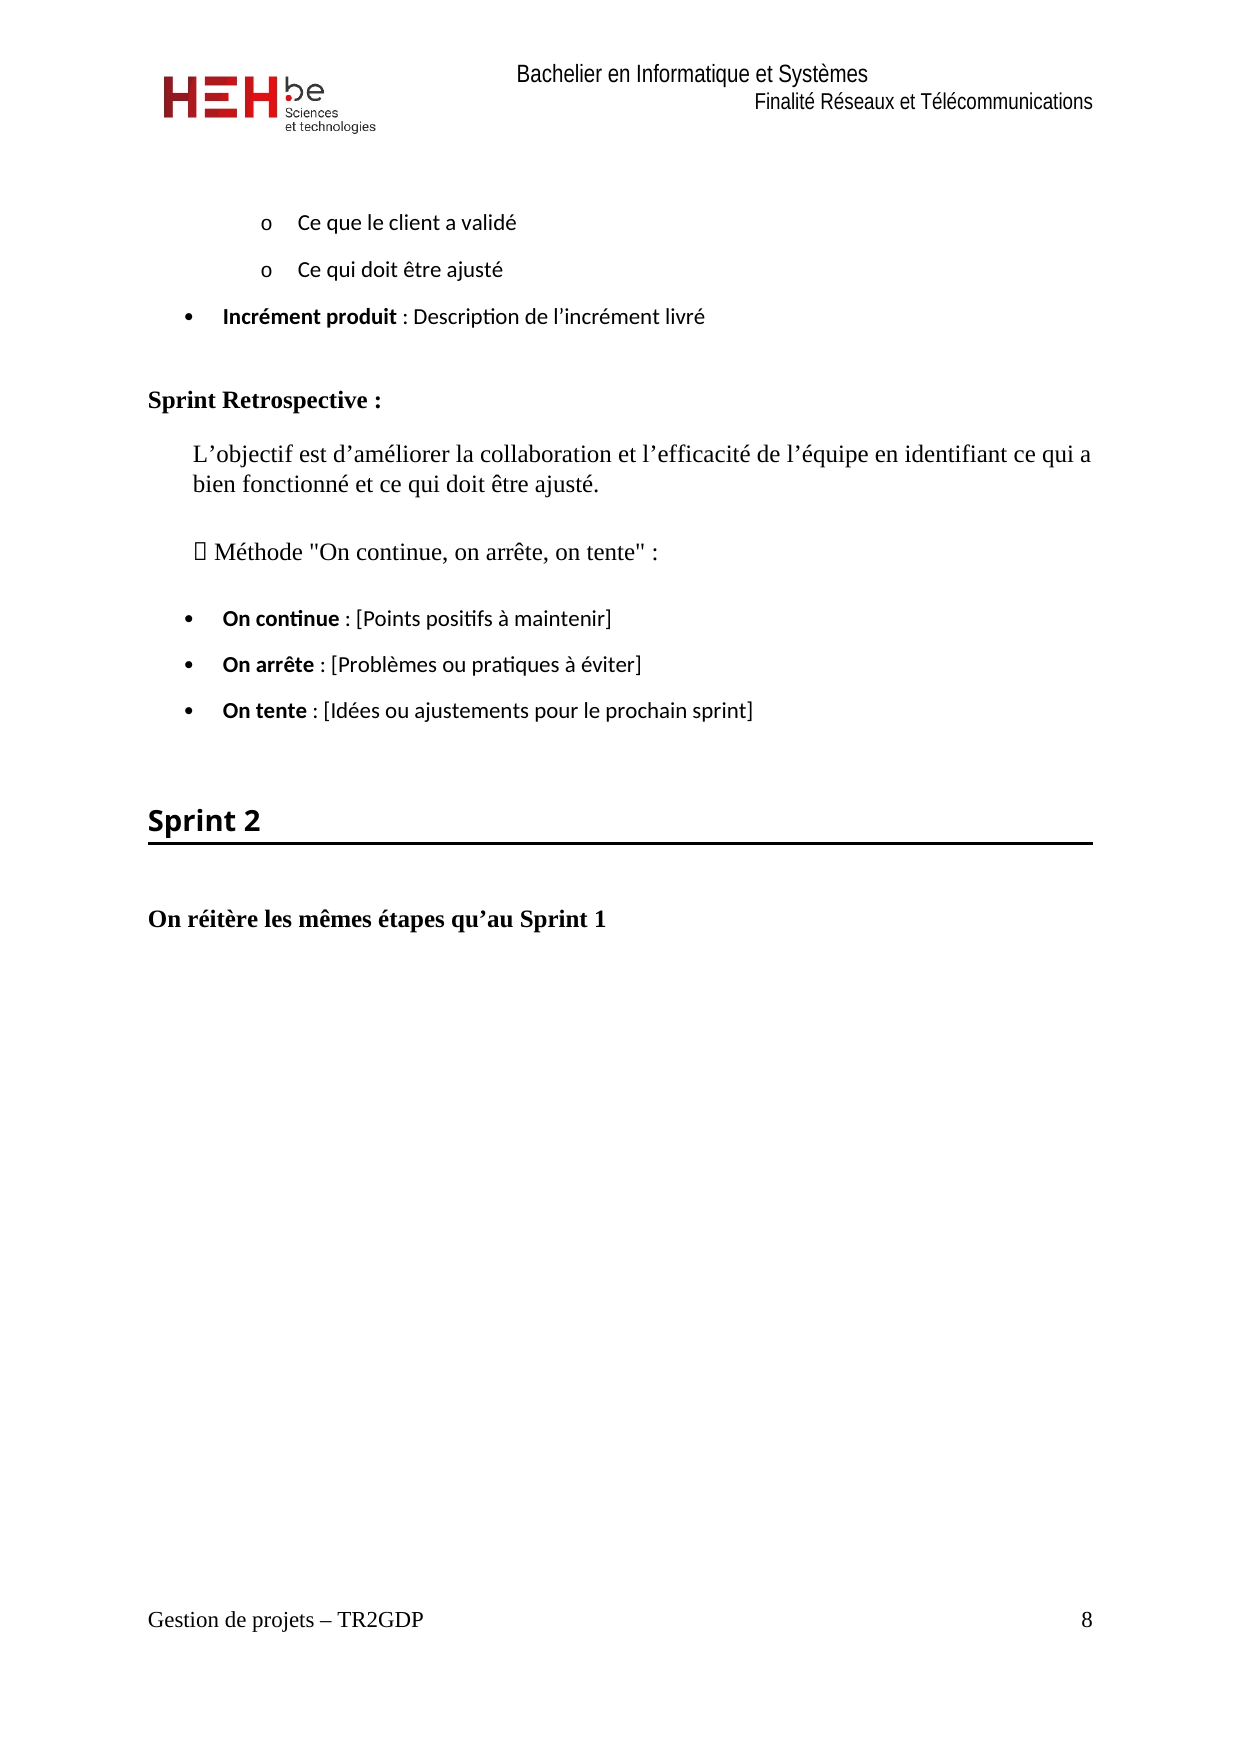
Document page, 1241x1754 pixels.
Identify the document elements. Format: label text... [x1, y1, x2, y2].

text 💡 Méthode "On continue, on arrête, on tente" : [193, 534, 1093, 568]
list On continue : [Points positifs à maintenir] [185, 604, 1093, 632]
text L’objectif est d’améliorer la collaboration et l’efficacité de l’équipe en identifiant ce qui a bien fonctionné et ce qui doit être ajusté. [193, 439, 1093, 498]
list Incrément produit : Description de l’incrément livré [185, 302, 1093, 330]
subtitle Sprint Retrospective : [148, 385, 1093, 414]
list On arrête : [Problèmes ou pratiques à éviter] [185, 650, 1093, 678]
list Ce que le client a validé [260, 208, 1093, 237]
list Ce qui doit être ajusté [260, 255, 1093, 284]
text On réitère les mêmes étapes qu’au Sprint 1 [148, 904, 1093, 933]
subtitle Sprint 2 [148, 800, 1093, 842]
list On tente : [Idées ou ajustements pour le prochain sprint] [185, 697, 1093, 724]
